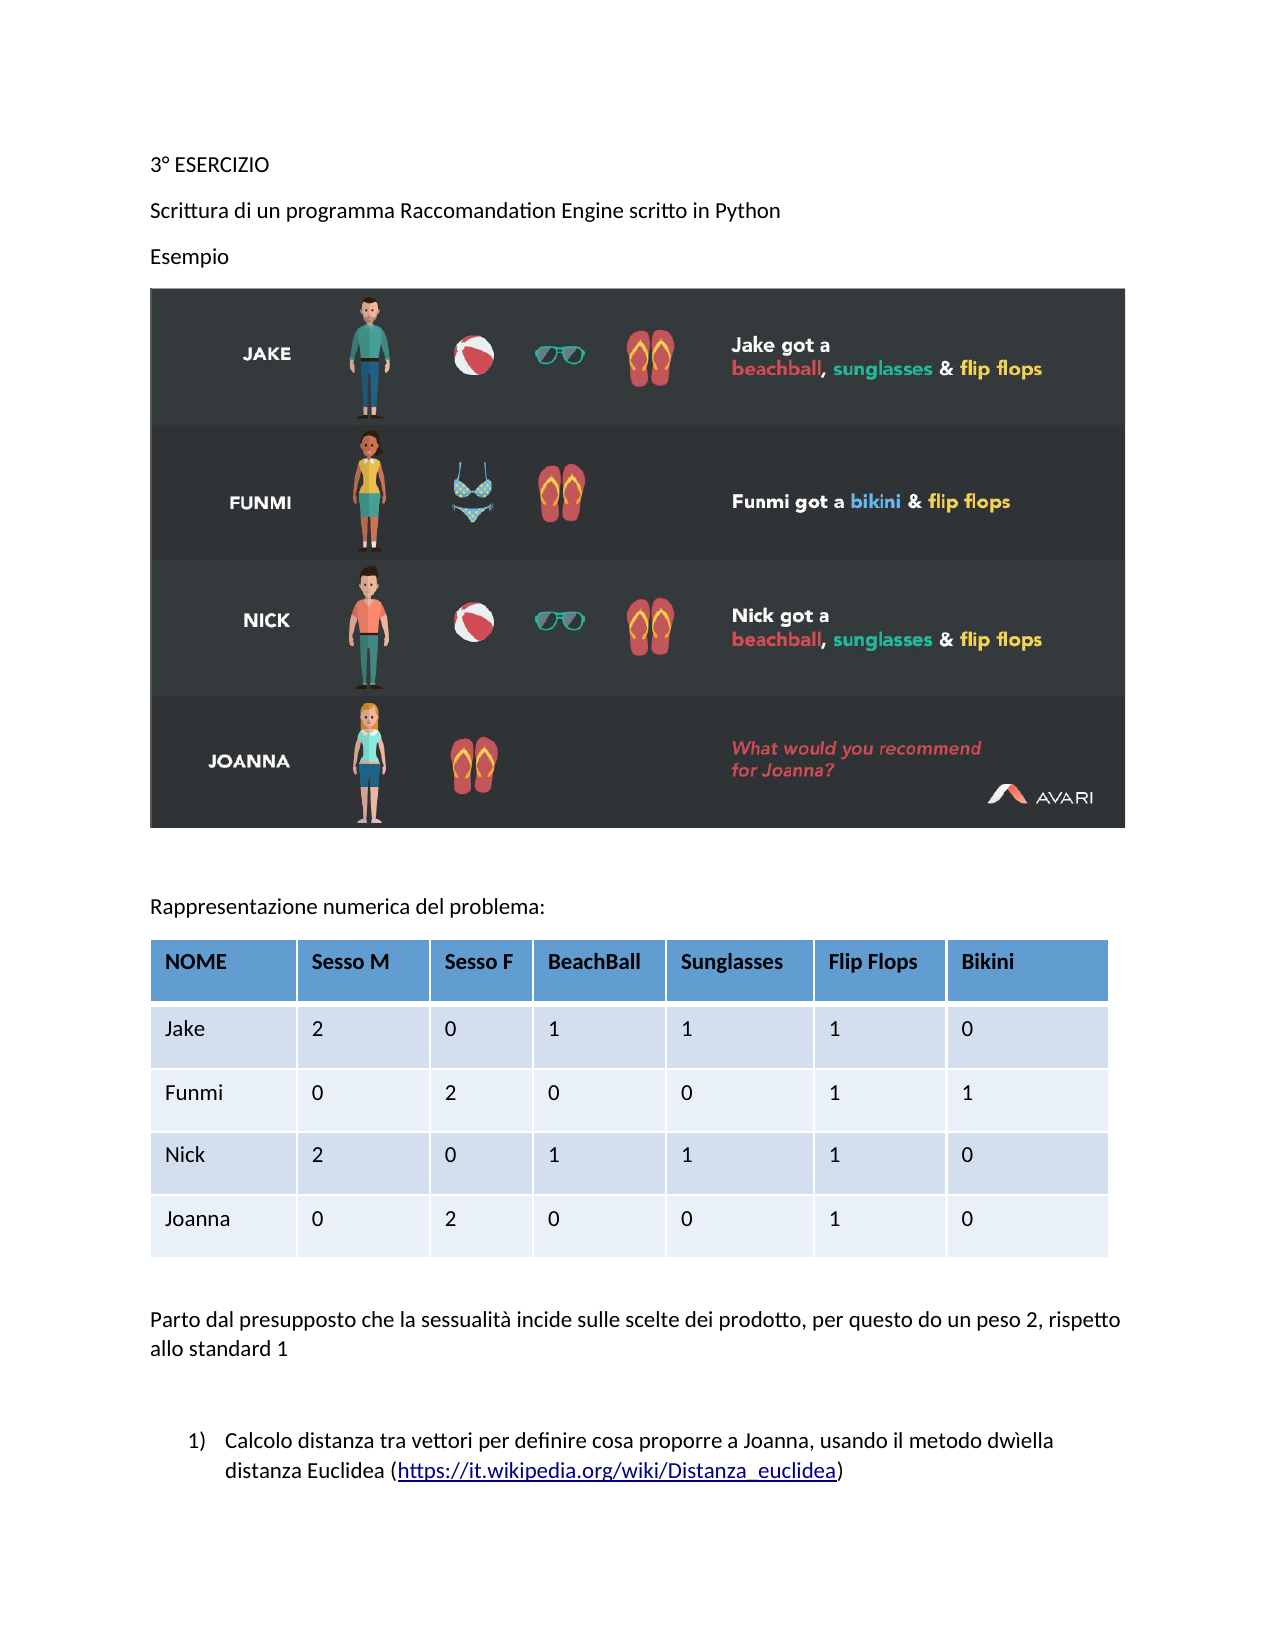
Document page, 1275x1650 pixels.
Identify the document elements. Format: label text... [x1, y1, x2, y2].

table_cell Funmi [151, 1070, 296, 1131]
table_cell Joanna [151, 1196, 296, 1257]
text 3° ESERCIZIO [150, 150, 1125, 178]
text Parto dal presupposto che la sessualità incide sulle scelte dei prodotto, per questo do un peso 2, rispetto allo standard 1 [150, 1305, 1125, 1363]
table_header Sesso M [298, 940, 429, 1001]
table_cell 1 [815, 1007, 945, 1068]
table_cell 0 [948, 1007, 1108, 1068]
table_header BeachBall [534, 940, 665, 1001]
table_cell Nick [151, 1133, 296, 1194]
table_cell 0 [667, 1196, 813, 1257]
table_cell 0 [431, 1133, 532, 1194]
table_cell 1 [948, 1070, 1108, 1131]
table_cell 1 [815, 1133, 945, 1194]
table_cell 1 [667, 1007, 813, 1068]
table_cell 1 [534, 1133, 665, 1194]
table_cell 0 [534, 1070, 665, 1131]
table_cell 0 [948, 1133, 1108, 1194]
table_cell 2 [298, 1133, 429, 1194]
table_cell 0 [948, 1196, 1108, 1257]
table_cell 2 [431, 1196, 532, 1257]
table_cell 1 [534, 1007, 665, 1068]
table_cell 2 [298, 1007, 429, 1068]
table_cell Jake [151, 1007, 296, 1068]
table_header Sunglasses [667, 940, 813, 1001]
table_cell 0 [667, 1070, 813, 1131]
table_cell 1 [667, 1133, 813, 1194]
text Scrittura di un programma Raccomandation Engine scritto in Python [150, 196, 1125, 224]
table_header Flip Flops [815, 940, 945, 1001]
table_cell 0 [298, 1070, 429, 1131]
table_cell 1 [815, 1070, 945, 1131]
text Esempio [150, 242, 1125, 270]
table_cell 0 [534, 1196, 665, 1257]
table_cell 2 [431, 1070, 532, 1131]
table_cell 0 [298, 1196, 429, 1257]
table_cell 1 [815, 1196, 945, 1257]
table_header Sesso F [431, 940, 532, 1001]
list Calcolo distanza tra vettori per definire cosa proporre a Joanna, usando il metodo dwìella distanza Euclidea (https://it.wikipedia.org/wiki/Distanza_euclidea) Distanza Joanna – Nick = sqrt(10) Distanza Joanna – Funmi= 1 Distanza Joanna – Jake = sqrt(10) [187, 1427, 1125, 1484]
text Rappresentazione numerica del problema: [150, 892, 1125, 920]
table_cell 0 [431, 1007, 532, 1068]
table_header NOME [151, 940, 296, 1001]
table_header Bikini [948, 940, 1108, 1001]
